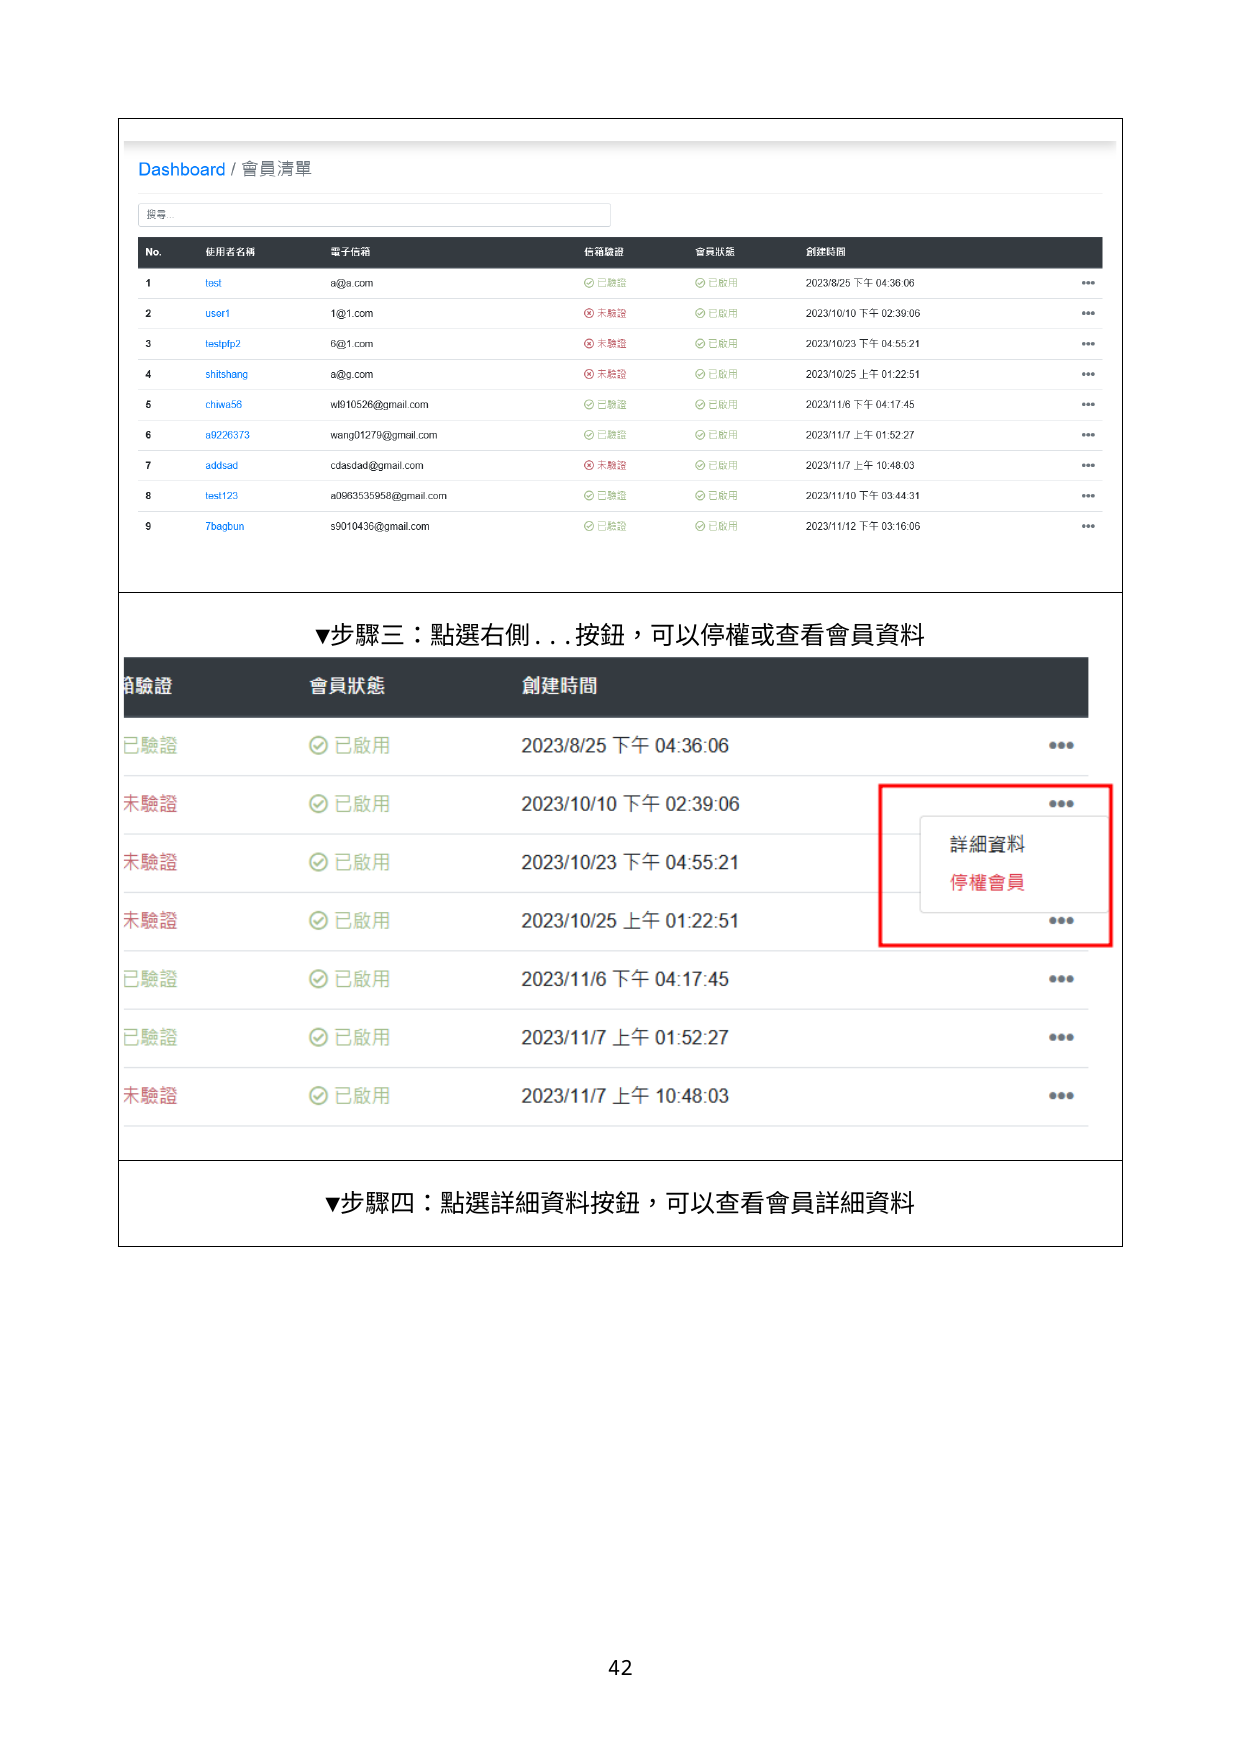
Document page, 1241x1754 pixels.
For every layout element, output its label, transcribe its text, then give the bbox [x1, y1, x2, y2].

table_cell [119, 119, 1122, 592]
table_cell ▼步驟四：點選詳細資料按鈕，可以查看會員詳細資料 [119, 1161, 1122, 1246]
picture [123, 657, 1117, 1135]
table_cell ▼步驟三：點選右側...按鈕，可以停權或查看會員資料 [119, 593, 1122, 1160]
picture [123, 141, 1117, 566]
